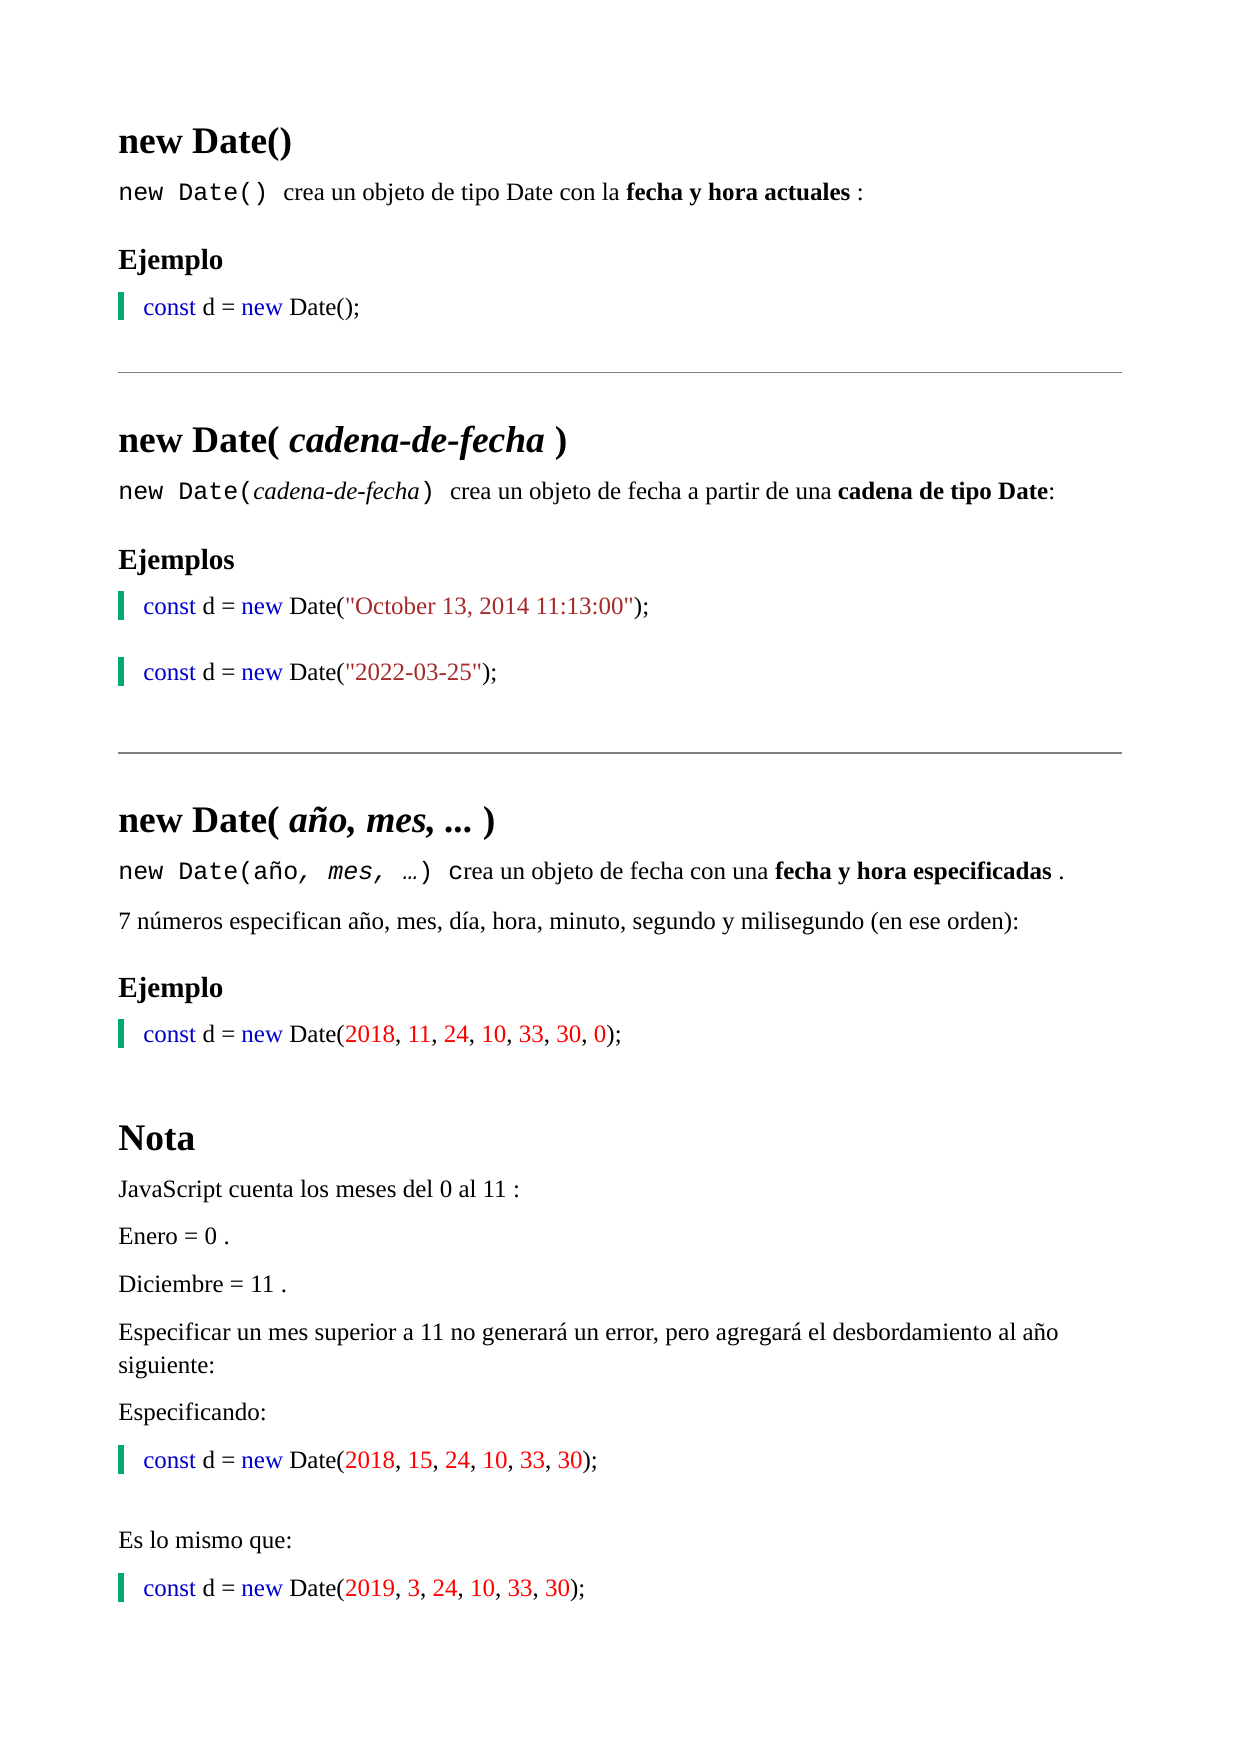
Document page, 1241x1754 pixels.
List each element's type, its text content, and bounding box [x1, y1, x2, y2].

subtitle Ejemplo [118, 242, 1122, 276]
text JavaScript cuenta los meses del 0 al 11 : [118, 1174, 1122, 1203]
subtitle new Date( cadena-de-fecha ) [118, 418, 1122, 461]
text 7 números especifican año, mes, día, hora, minuto, segundo y milisegundo (en ese orden): [118, 906, 1122, 935]
text Diciembre = 11 . [118, 1269, 1122, 1298]
subtitle Nota [118, 1115, 1122, 1158]
text Especificando: [118, 1397, 1122, 1426]
text new Date(año, mes, …) crea un objeto de fecha con una fecha y hora especificadas . [118, 856, 1122, 887]
subtitle new Date( año, mes, ... ) [118, 798, 1122, 841]
text Especificar un mes superior a 11 no generará un error, pero agregará el desbordamiento al año siguiente: [118, 1317, 1122, 1378]
subtitle Ejemplos [118, 542, 1122, 576]
text const d = new Date(2019, 3, 24, 10, 33, 30); [124, 1573, 1122, 1602]
text new Date() crea un objeto de tipo Date con la fecha y hora actuales : [118, 177, 1122, 208]
text const d = new Date("2022-03-25"); [124, 657, 1122, 686]
text const d = new Date(2018, 15, 24, 10, 33, 30); [124, 1445, 1122, 1474]
subtitle Ejemplo [118, 970, 1122, 1003]
text new Date(cadena-de-fecha) crea un objeto de fecha a partir de una cadena de tipo Date: [118, 476, 1122, 507]
text const d = new Date(2018, 11, 24, 10, 33, 30, 0); [124, 1019, 1122, 1048]
text const d = new Date(); [124, 292, 1122, 320]
text Enero = 0 . [118, 1221, 1122, 1250]
text const d = new Date("October 13, 2014 11:13:00"); [124, 591, 1122, 620]
subtitle new Date() [118, 118, 1122, 161]
text Es lo mismo que: [118, 1526, 1122, 1554]
